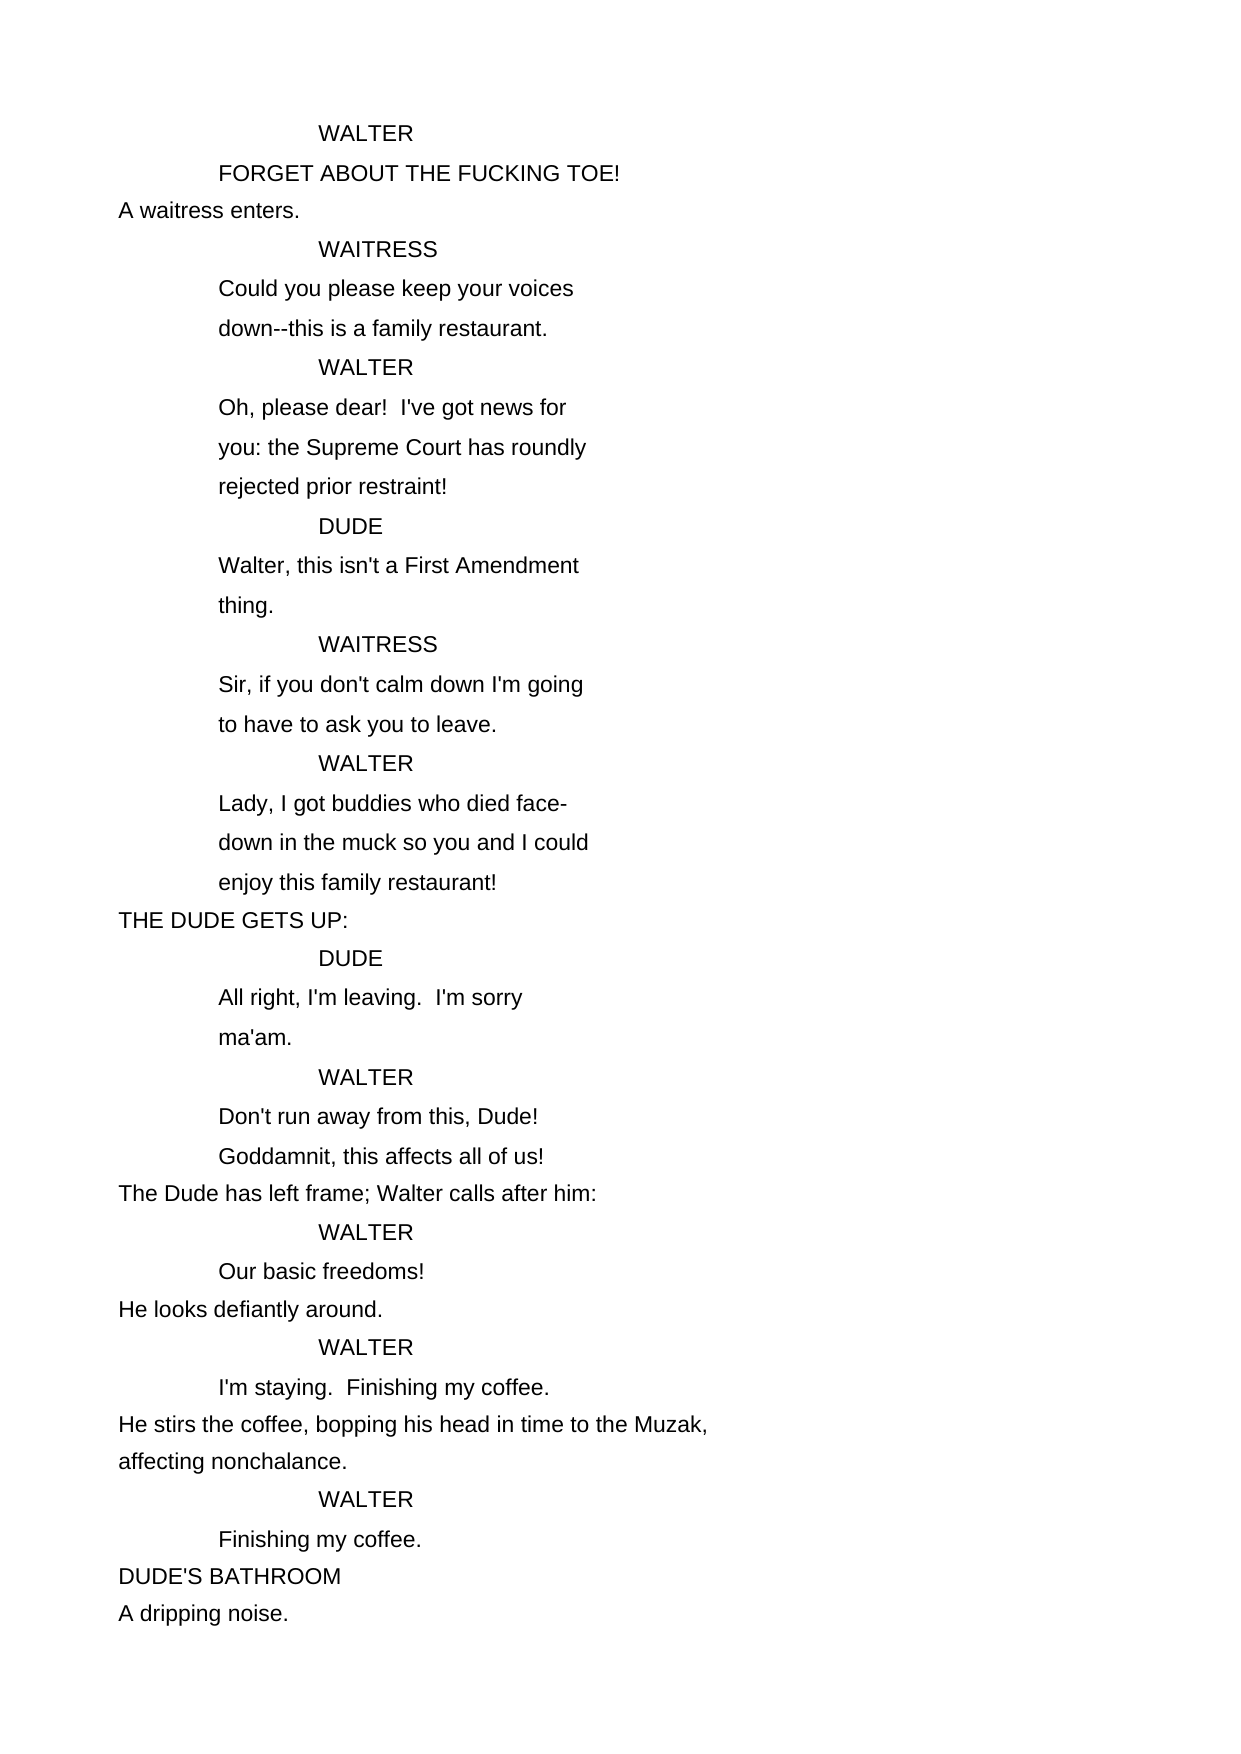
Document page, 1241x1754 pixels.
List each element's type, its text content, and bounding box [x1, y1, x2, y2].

text enjoy this family restaurant! [118, 867, 1122, 896]
text He looks defiantly around. [118, 1296, 1122, 1322]
text Our basic freedoms! [118, 1256, 1122, 1285]
text Sir, if you don't calm down I'm going [118, 669, 1122, 698]
text I'm staying. Finishing my coffee. [118, 1372, 1122, 1401]
text ma'am. [118, 1022, 1122, 1051]
text Walter, this isn't a First Amendment [118, 550, 1122, 579]
text WAITRESS [118, 629, 1122, 658]
text Could you please keep your voices [118, 273, 1122, 302]
text you: the Supreme Court has roundly [118, 432, 1122, 460]
text DUDE'S BATHROOM [118, 1563, 1122, 1590]
text down in the muck so you and I could [118, 827, 1122, 856]
text DUDE [118, 511, 1122, 539]
text Don't run away from this, Dude! [118, 1101, 1122, 1130]
text THE DUDE GETS UP: [118, 907, 1122, 933]
text Goddamnit, this affects all of us! [118, 1141, 1122, 1169]
text WALTER [118, 1332, 1122, 1361]
text affecting nonchalance. [118, 1448, 1122, 1474]
text WALTER [118, 1484, 1122, 1513]
text WALTER [118, 1217, 1122, 1246]
text WALTER [118, 118, 1122, 147]
text to have to ask you to leave. [118, 709, 1122, 737]
text WALTER [118, 748, 1122, 777]
text A waitress enters. [118, 197, 1122, 224]
text down--this is a family restaurant. [118, 313, 1122, 342]
text WAITRESS [118, 234, 1122, 262]
text All right, I'm leaving. I'm sorry [118, 982, 1122, 1011]
text Lady, I got buddies who died face- [118, 788, 1122, 817]
text rejected prior restraint! [118, 471, 1122, 500]
text The Dude has left frame; Walter calls after him: [118, 1180, 1122, 1207]
text WALTER [118, 352, 1122, 381]
text thing. [118, 590, 1122, 619]
text FORGET ABOUT THE FUCKING TOE! [118, 158, 1122, 186]
text A dripping noise. [118, 1600, 1122, 1626]
text DUDE [118, 943, 1122, 972]
text He stirs the coffee, bopping his head in time to the Muzak, [118, 1411, 1122, 1438]
text WALTER [118, 1062, 1122, 1090]
text Oh, please dear! I've got news for [118, 392, 1122, 421]
text Finishing my coffee. [118, 1524, 1122, 1552]
